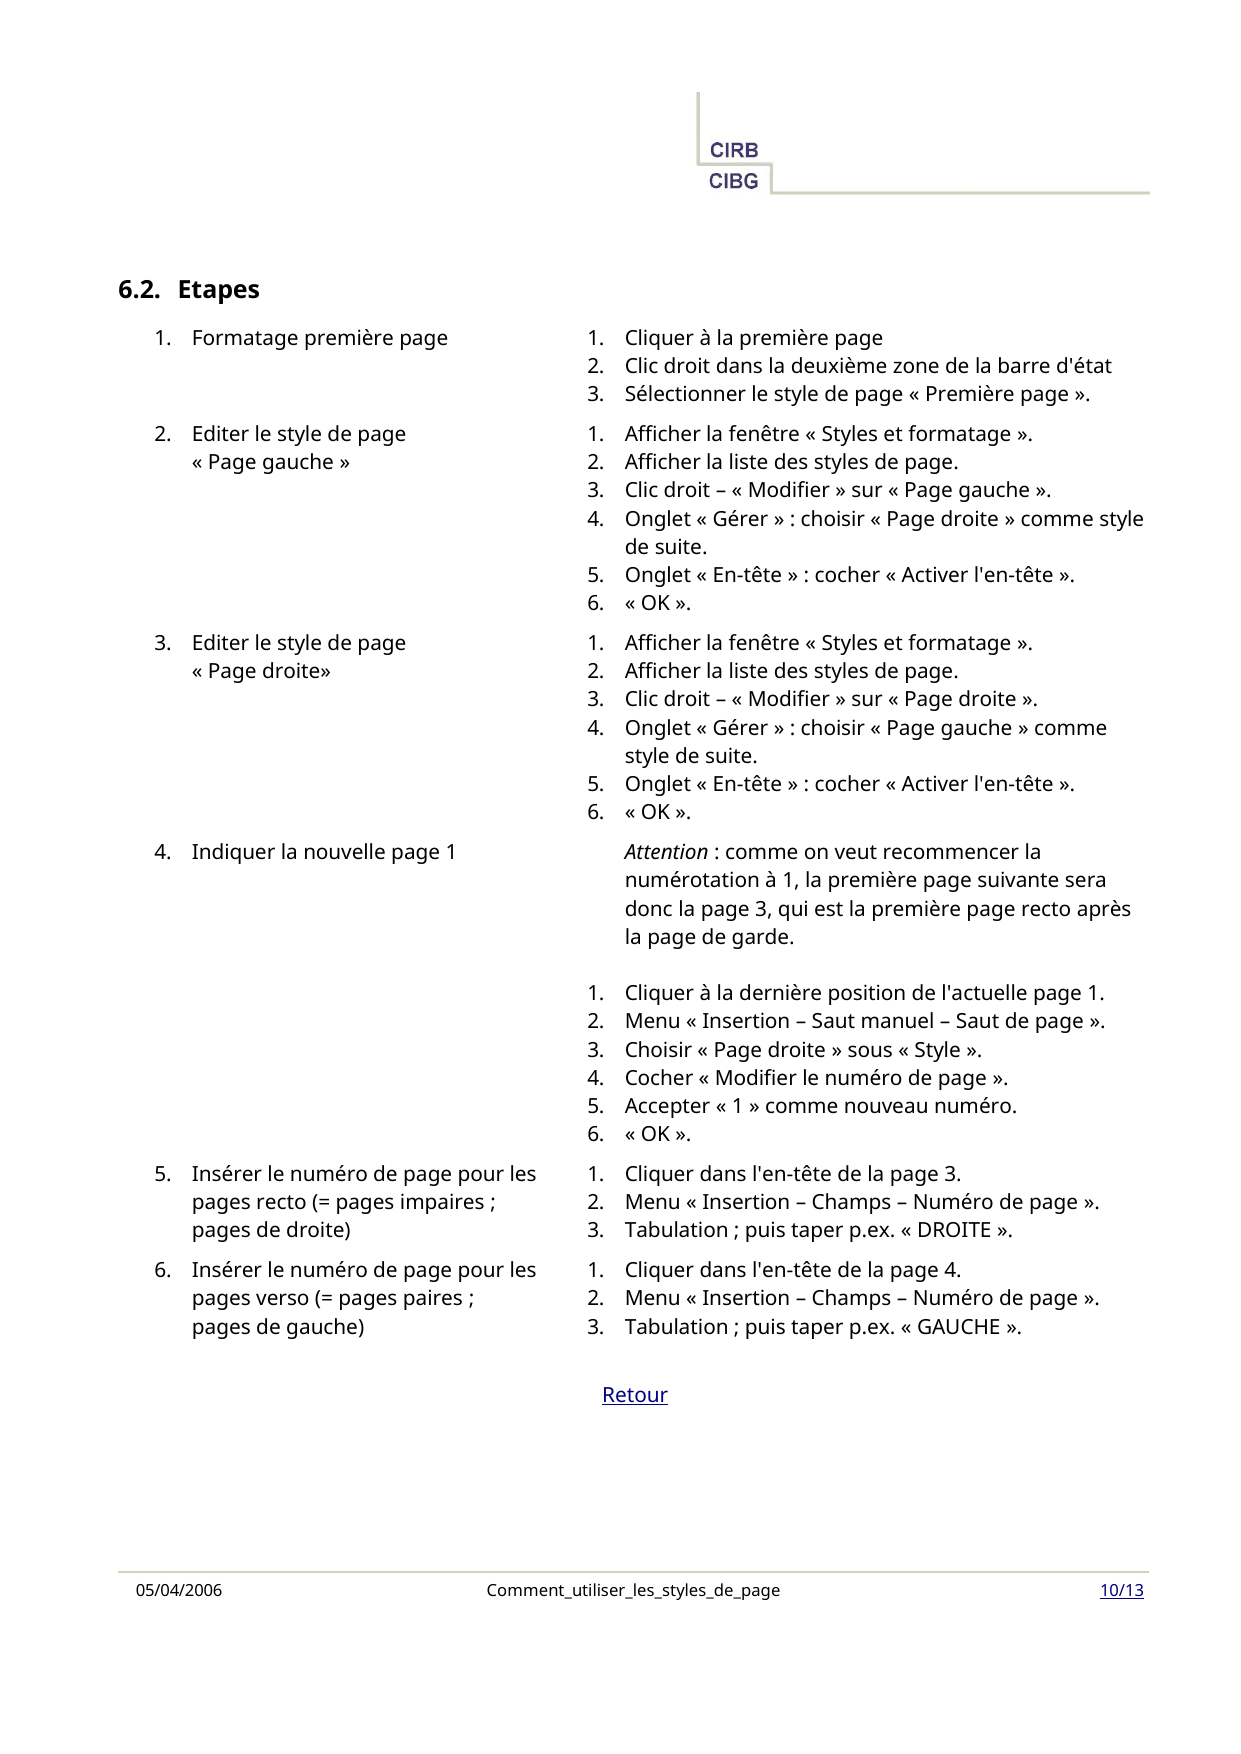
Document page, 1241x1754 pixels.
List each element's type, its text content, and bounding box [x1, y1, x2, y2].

table_cell Insérer le numéro de page pour les pages recto (= pages impaires ; pages de droite) [149, 1154, 544, 1249]
table_cell Cliquer dans l'en-tête de la page 4. Menu « Insertion – Champs – Numéro de page ». Tabulation ; puis taper p.ex. « GAUCHE ». [544, 1250, 1152, 1346]
table_header Cliquer à la première page Clic droit dans la deuxième zone de la barre d'état Sélectionner le style de page « Première page ». [544, 317, 1152, 413]
table_cell Editer le style de page « Page droite» [149, 623, 544, 831]
table_cell Cliquer dans l'en-tête de la page 3. Menu « Insertion – Champs – Numéro de page ». Tabulation ; puis taper p.ex. « DROITE ». [544, 1154, 1152, 1249]
table_cell Indiquer la nouvelle page 1 [149, 831, 544, 1153]
table_cell Afficher la fenêtre « Styles et formatage ». Afficher la liste des styles de page. Clic droit – « Modifier » sur « Page droite ». Onglet « Gérer » : choisir « Page gauche » comme style de suite. Onglet « En-tête » : cocher « Activer l'en-tête ». « OK ». [544, 623, 1152, 831]
subtitle Etapes [118, 271, 1152, 305]
table_header Formatage première page [149, 317, 544, 413]
table_cell Afficher la fenêtre « Styles et formatage ». Afficher la liste des styles de page. Clic droit – « Modifier » sur « Page gauche ». Onglet « Gérer » : choisir « Page droite » comme style de suite. Onglet « En-tête » : cocher « Activer l'en-tête ». « OK ». [544, 413, 1152, 622]
table_header Retour [118, 1374, 1152, 1414]
table_cell Attention : comme on veut recommencer la numérotation à 1, la première page suivante sera donc la page 3, qui est la première page recto après la page de garde. Cliquer à la dernière position de l'actuelle page 1. Menu « Insertion – Saut manuel – Saut de page ». Choisir « Page droite » sous « Style ». Cocher « Modifier le numéro de page ». Accepter « 1 » comme nouveau numéro. « OK ». [544, 831, 1152, 1153]
table_cell Editer le style de page « Page gauche » [149, 413, 544, 622]
picture [609, 92, 1150, 214]
table_cell Insérer le numéro de page pour les pages verso (= pages paires ; pages de gauche) [149, 1250, 544, 1346]
